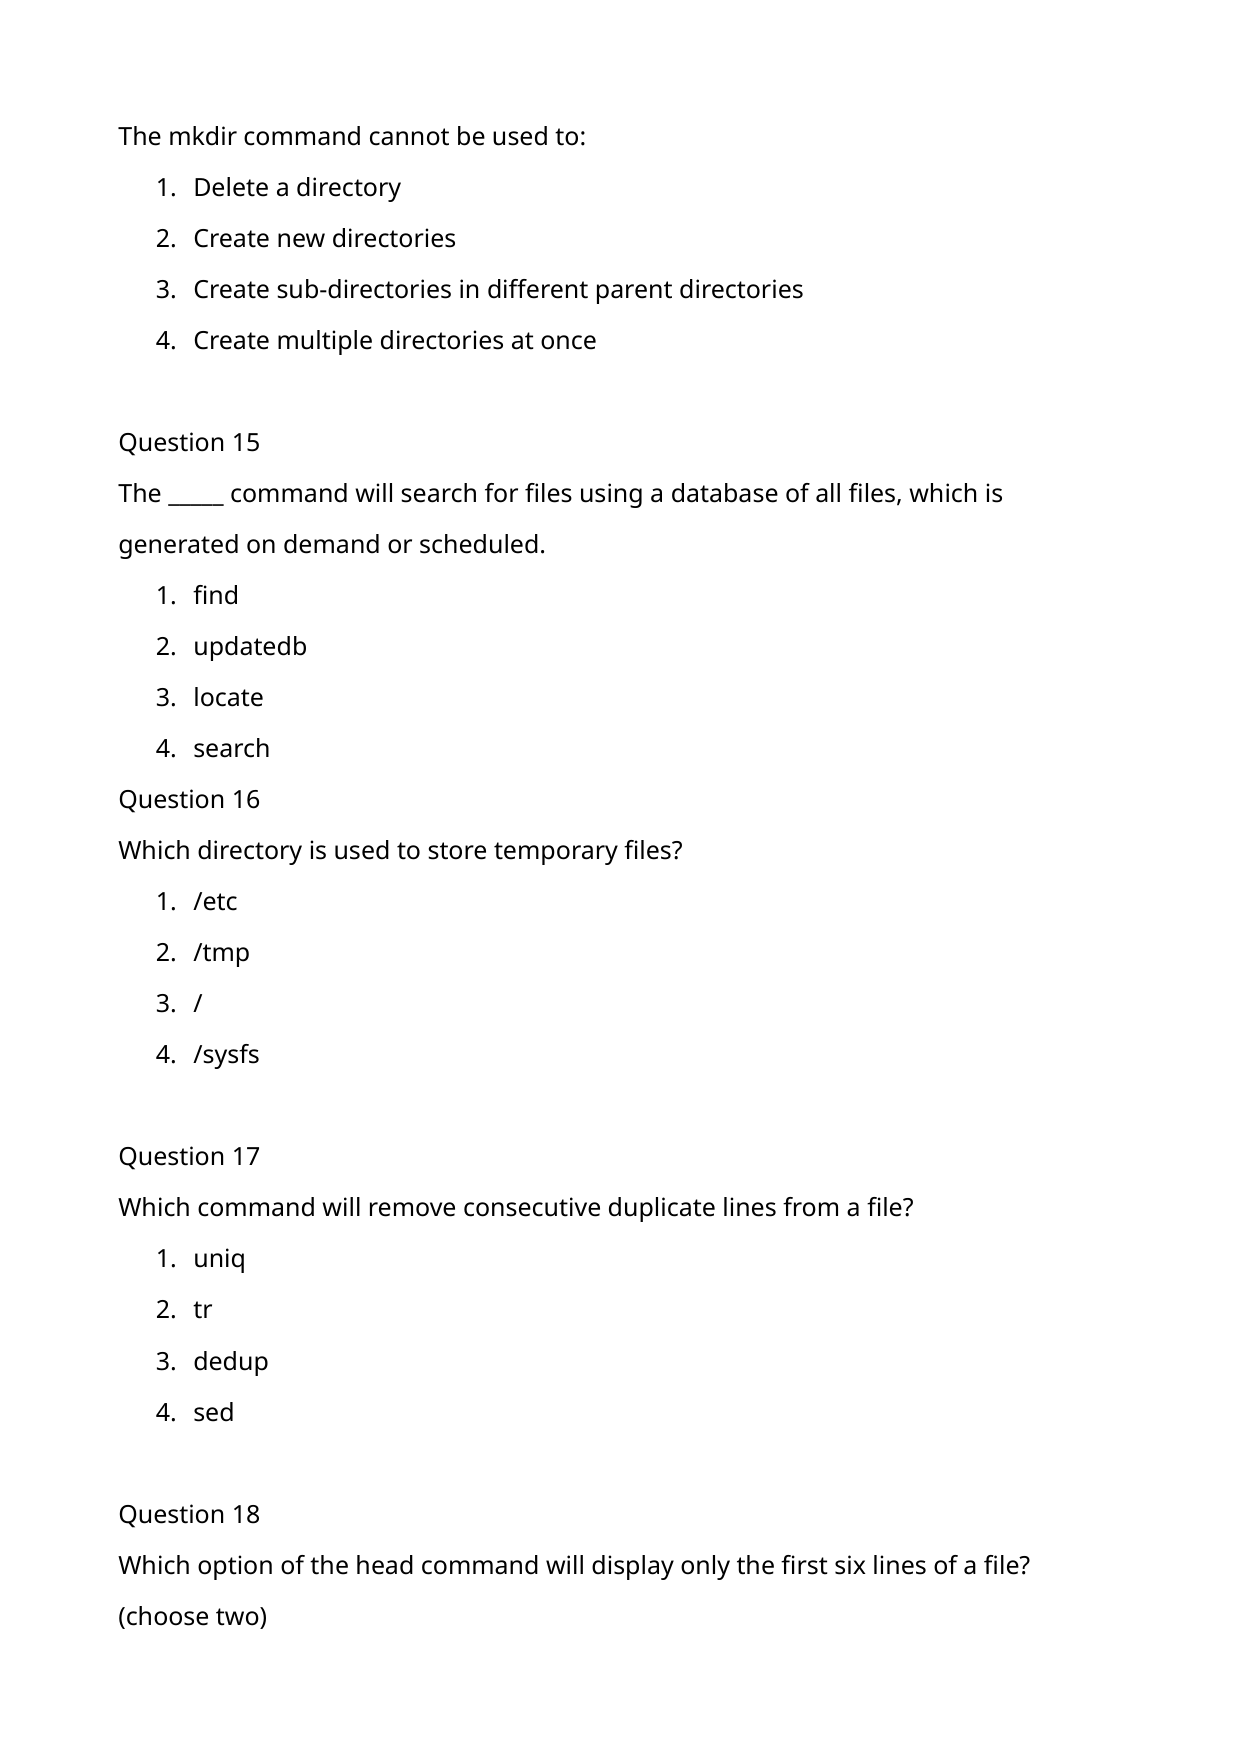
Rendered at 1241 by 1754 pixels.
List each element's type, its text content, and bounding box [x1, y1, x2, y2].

list Create new directories [156, 220, 1122, 254]
text Question 18 [118, 1496, 1122, 1530]
list uniq [156, 1241, 1122, 1275]
text The mkdir command cannot be used to: [118, 118, 1122, 152]
text The _____ command will search for files using a database of all files, which is generated on demand or scheduled. [118, 475, 1122, 561]
text Which option of the head command will display only the first six lines of a file? [118, 1547, 1122, 1581]
text Question 15 [118, 424, 1122, 458]
list search [156, 731, 1122, 765]
list tr [156, 1292, 1122, 1326]
list find [156, 577, 1122, 612]
list Create multiple directories at once [156, 322, 1122, 356]
text Which command will remove consecutive duplicate lines from a file? [118, 1190, 1122, 1224]
text Question 16 [118, 782, 1122, 816]
list dedup [156, 1343, 1122, 1377]
list locate [156, 679, 1122, 714]
list updatedb [156, 628, 1122, 663]
list sed [156, 1394, 1122, 1428]
list Delete a directory [156, 169, 1122, 203]
list /tmp [156, 935, 1122, 969]
list /etc [156, 884, 1122, 918]
list Create sub-directories in different parent directories [156, 271, 1122, 305]
list / [156, 986, 1122, 1020]
text Question 17 [118, 1139, 1122, 1173]
text Which directory is used to store temporary files? [118, 833, 1122, 867]
list /sysfs [156, 1037, 1122, 1071]
text (choose two) [118, 1598, 1122, 1632]
